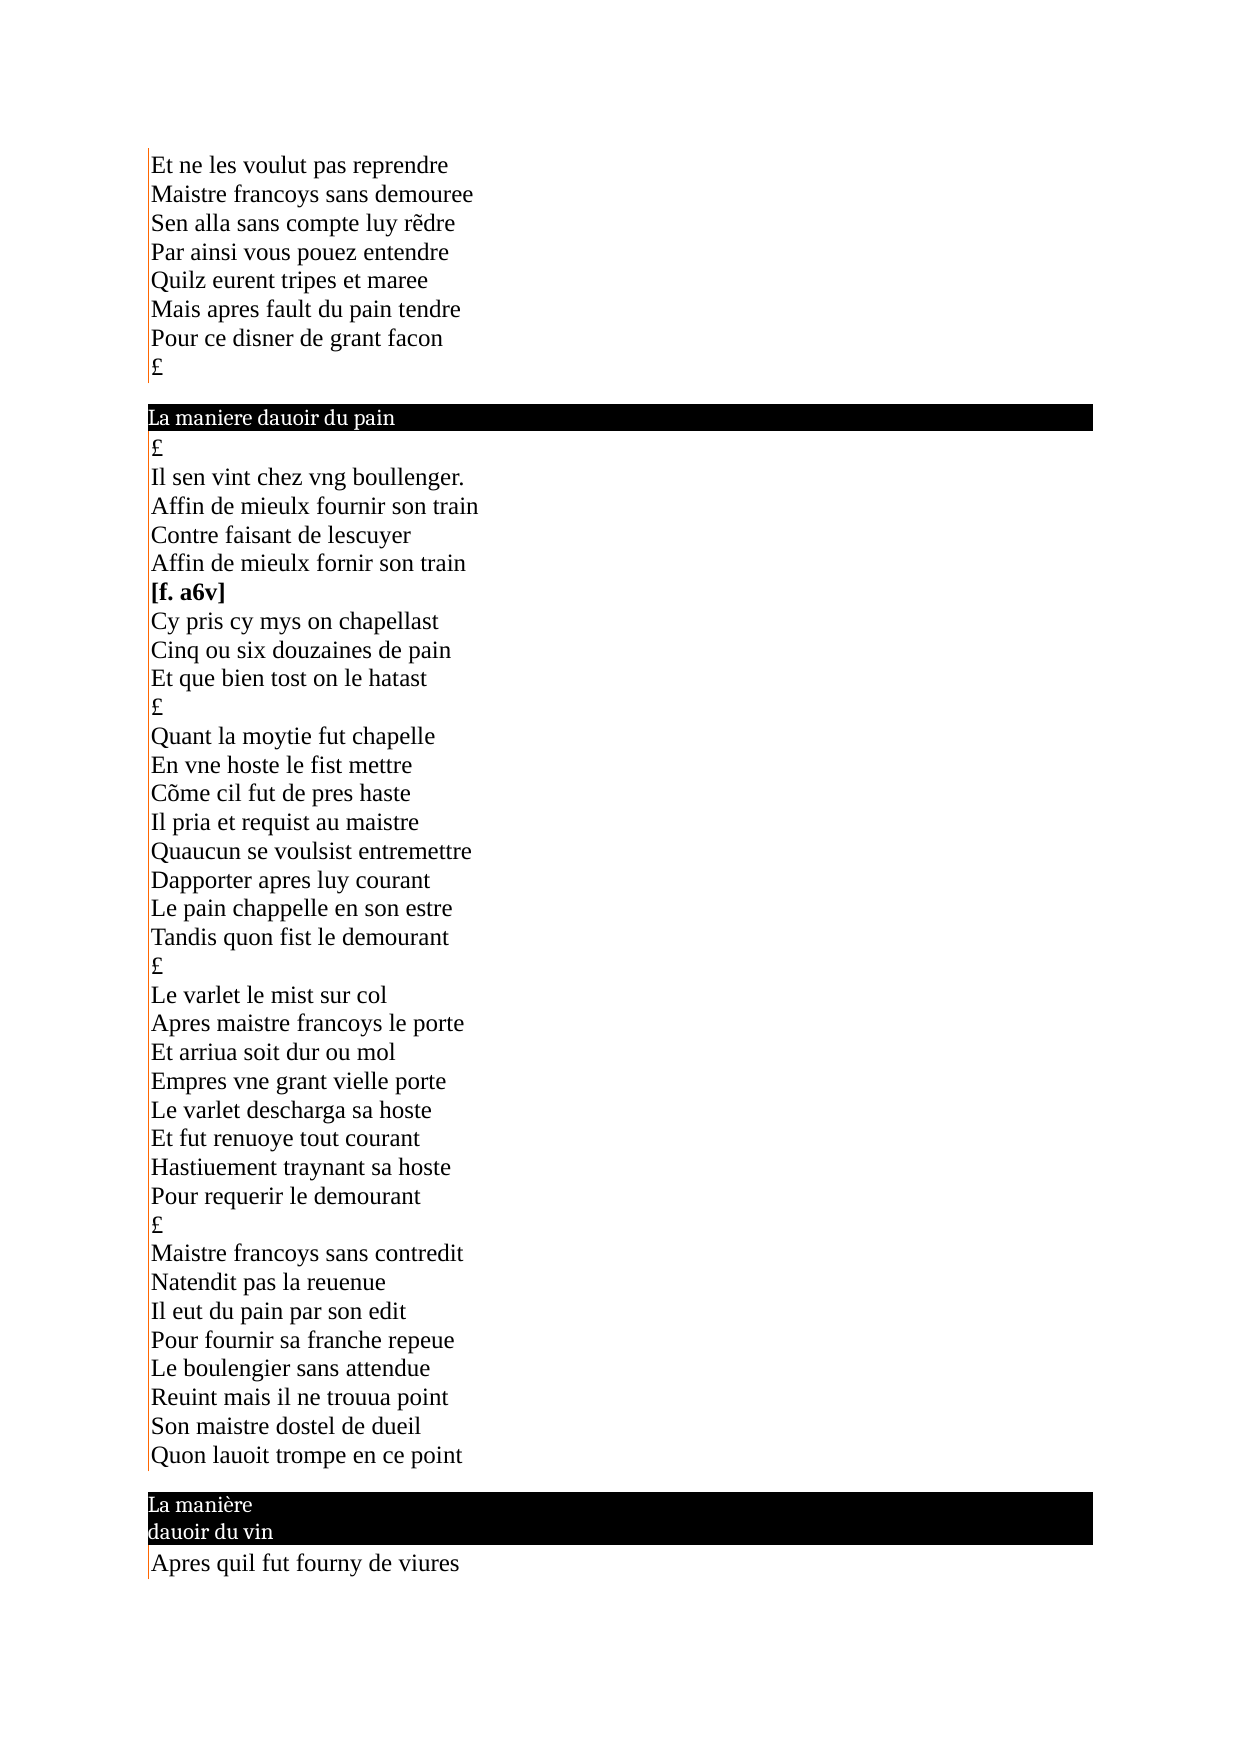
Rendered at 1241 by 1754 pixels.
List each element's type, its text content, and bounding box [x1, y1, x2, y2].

text Quaucun se voulsist entremettre [149, 836, 1093, 865]
text Pour fournir sa franche repeue [149, 1325, 1093, 1353]
text Quant la moytie fut chapelle [149, 721, 1093, 750]
text £ [149, 431, 1093, 462]
text Et que bien tost on le hatast [149, 663, 1093, 692]
text Mais apres fault du pain tendre [149, 294, 1093, 323]
text Cy pris cy mys on chapellast [149, 606, 1093, 635]
text Cinq ou six douzaines de pain [149, 635, 1093, 663]
text Affin de mieulx fournir son train [149, 491, 1093, 520]
text £ [149, 951, 1093, 980]
text Empres vne grant vielle porte [149, 1066, 1093, 1095]
text En vne hoste le fist mettre [149, 750, 1093, 778]
text Le boulengier sans attendue [149, 1353, 1093, 1382]
subtitle La manière dauoir du vin [148, 1492, 1093, 1545]
text Affin de mieulx fornir son train [149, 548, 1093, 577]
text Hastiuement traynant sa hoste [149, 1152, 1093, 1181]
text Il pria et requist au maistre [149, 807, 1093, 836]
text £ [149, 692, 1093, 721]
text Par ainsi vous pouez entendre [149, 237, 1093, 266]
text [f. a6v] [149, 577, 1093, 606]
text Pour ce disner de grant facon [149, 323, 1093, 352]
text Et arriua soit dur ou mol [149, 1037, 1093, 1066]
text Quilz eurent tripes et maree [149, 266, 1093, 294]
text Cõme cil fut de pres haste [149, 778, 1093, 807]
text Contre faisant de lescuyer [149, 520, 1093, 548]
text Et ne les voulut pas reprendre [149, 148, 1093, 179]
text Il eut du pain par son edit [149, 1296, 1093, 1325]
text Il sen vint chez vng boullenger. [149, 462, 1093, 491]
text £ [149, 1210, 1093, 1238]
text Pour requerir le demourant [149, 1181, 1093, 1210]
text Sen alla sans compte luy rẽdre [149, 208, 1093, 237]
subtitle La maniere dauoir du pain [148, 404, 1093, 431]
text Maistre francoys sans contredit [149, 1238, 1093, 1267]
text Son maistre dostel de dueil [149, 1411, 1093, 1440]
text Le pain chappelle en son estre [149, 893, 1093, 922]
text Et fut renuoye tout courant [149, 1123, 1093, 1152]
text Le varlet le mist sur col [149, 980, 1093, 1008]
text Quon lauoit trompe en ce point [149, 1440, 1093, 1471]
text Maistre francoys sans demouree [149, 179, 1093, 208]
text Le varlet descharga sa hoste [149, 1095, 1093, 1123]
text Apres quil fut fourny de viures [149, 1545, 1093, 1579]
text £ [149, 352, 1093, 383]
text Dapporter apres luy courant [149, 865, 1093, 893]
text Natendit pas la reuenue [149, 1267, 1093, 1296]
text Reuint mais il ne trouua point [149, 1382, 1093, 1411]
text Apres maistre francoys le porte [149, 1008, 1093, 1037]
text Tandis quon fist le demourant [149, 922, 1093, 951]
